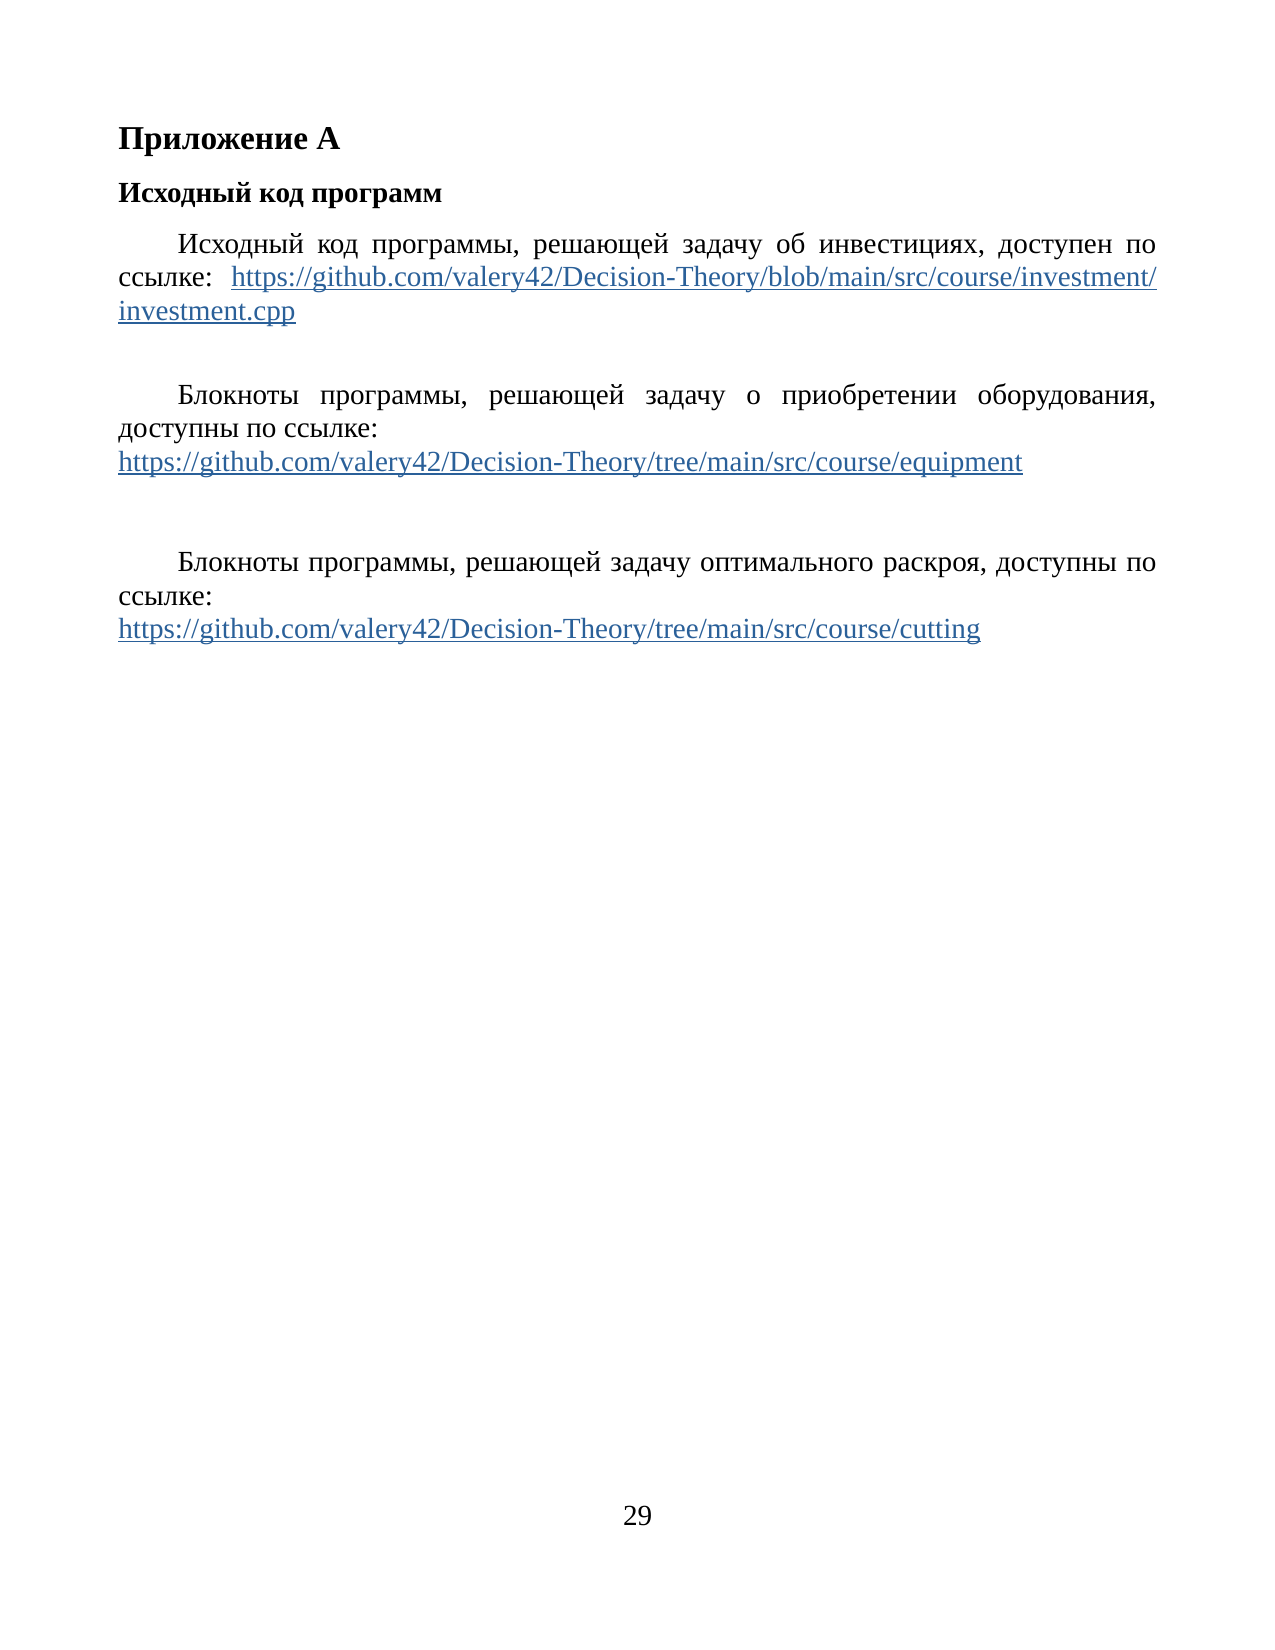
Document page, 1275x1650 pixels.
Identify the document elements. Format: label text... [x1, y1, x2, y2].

text Приложение A [118, 118, 1157, 156]
text Исходный код программы, решающей задачу об инвестициях, доступен по ссылке: https://github.com/valery42/Decision-Theory/blob/main/src/course/investment/investment.cpp [118, 226, 1157, 327]
text https://github.com/valery42/Decision-Theory/tree/main/src/course/cutting [118, 612, 1157, 645]
text Блокноты программы, решающей задачу оптимального раскроя, доступны по ссылке: [118, 544, 1157, 612]
text https://github.com/valery42/Decision-Theory/tree/main/src/course/equipment [118, 444, 1157, 477]
text Исходный код программ [118, 176, 1157, 209]
text Блокноты программы, решающей задачу о приобретении оборудования, доступны по ссылке: [118, 377, 1157, 444]
